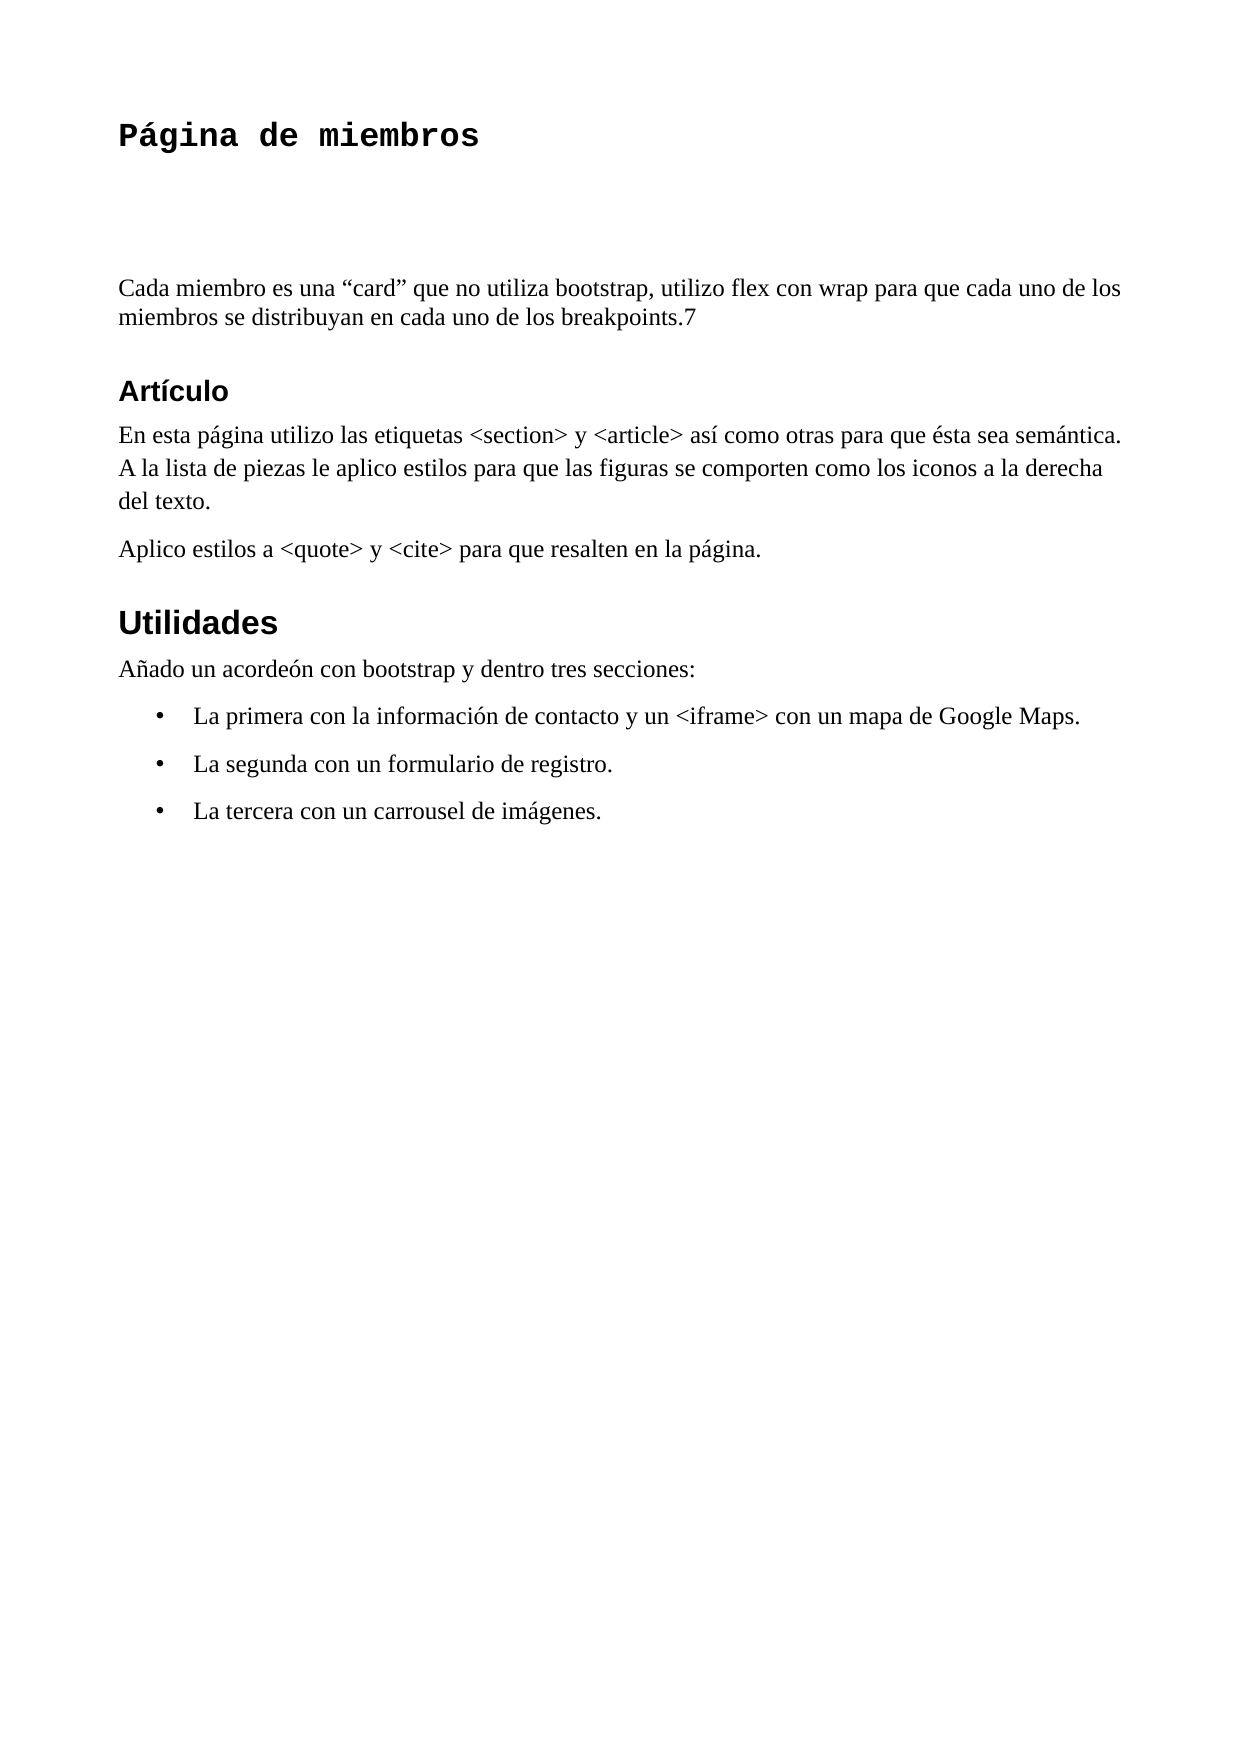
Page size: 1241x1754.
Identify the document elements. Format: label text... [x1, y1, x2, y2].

subtitle Artículo [118, 374, 1122, 408]
subtitle Página de miembros [118, 118, 1122, 156]
list La segunda con un formulario de registro. [156, 749, 1122, 778]
text Cada miembro es una “card” que no utiliza bootstrap, utilizo flex con wrap para que cada uno de los miembros se distribuyan en cada uno de los breakpoints.7 [118, 273, 1122, 331]
subtitle Utilidades [118, 602, 1122, 641]
text En esta página utilizo las etiquetas <section> y <article> así como otras para que ésta sea semántica. A la lista de piezas le aplico estilos para que las figuras se comporten como los iconos a la derecha del texto. [118, 420, 1122, 515]
list La tercera con un carrousel de imágenes. [156, 796, 1122, 825]
text Aplico estilos a <quote> y <cite> para que resalten en la página. [118, 534, 1122, 563]
list La primera con la información de contacto y un <iframe> con un mapa de Google Maps. [156, 701, 1122, 730]
text Añado un acordeón con bootstrap y dentro tres secciones: [118, 654, 1122, 682]
